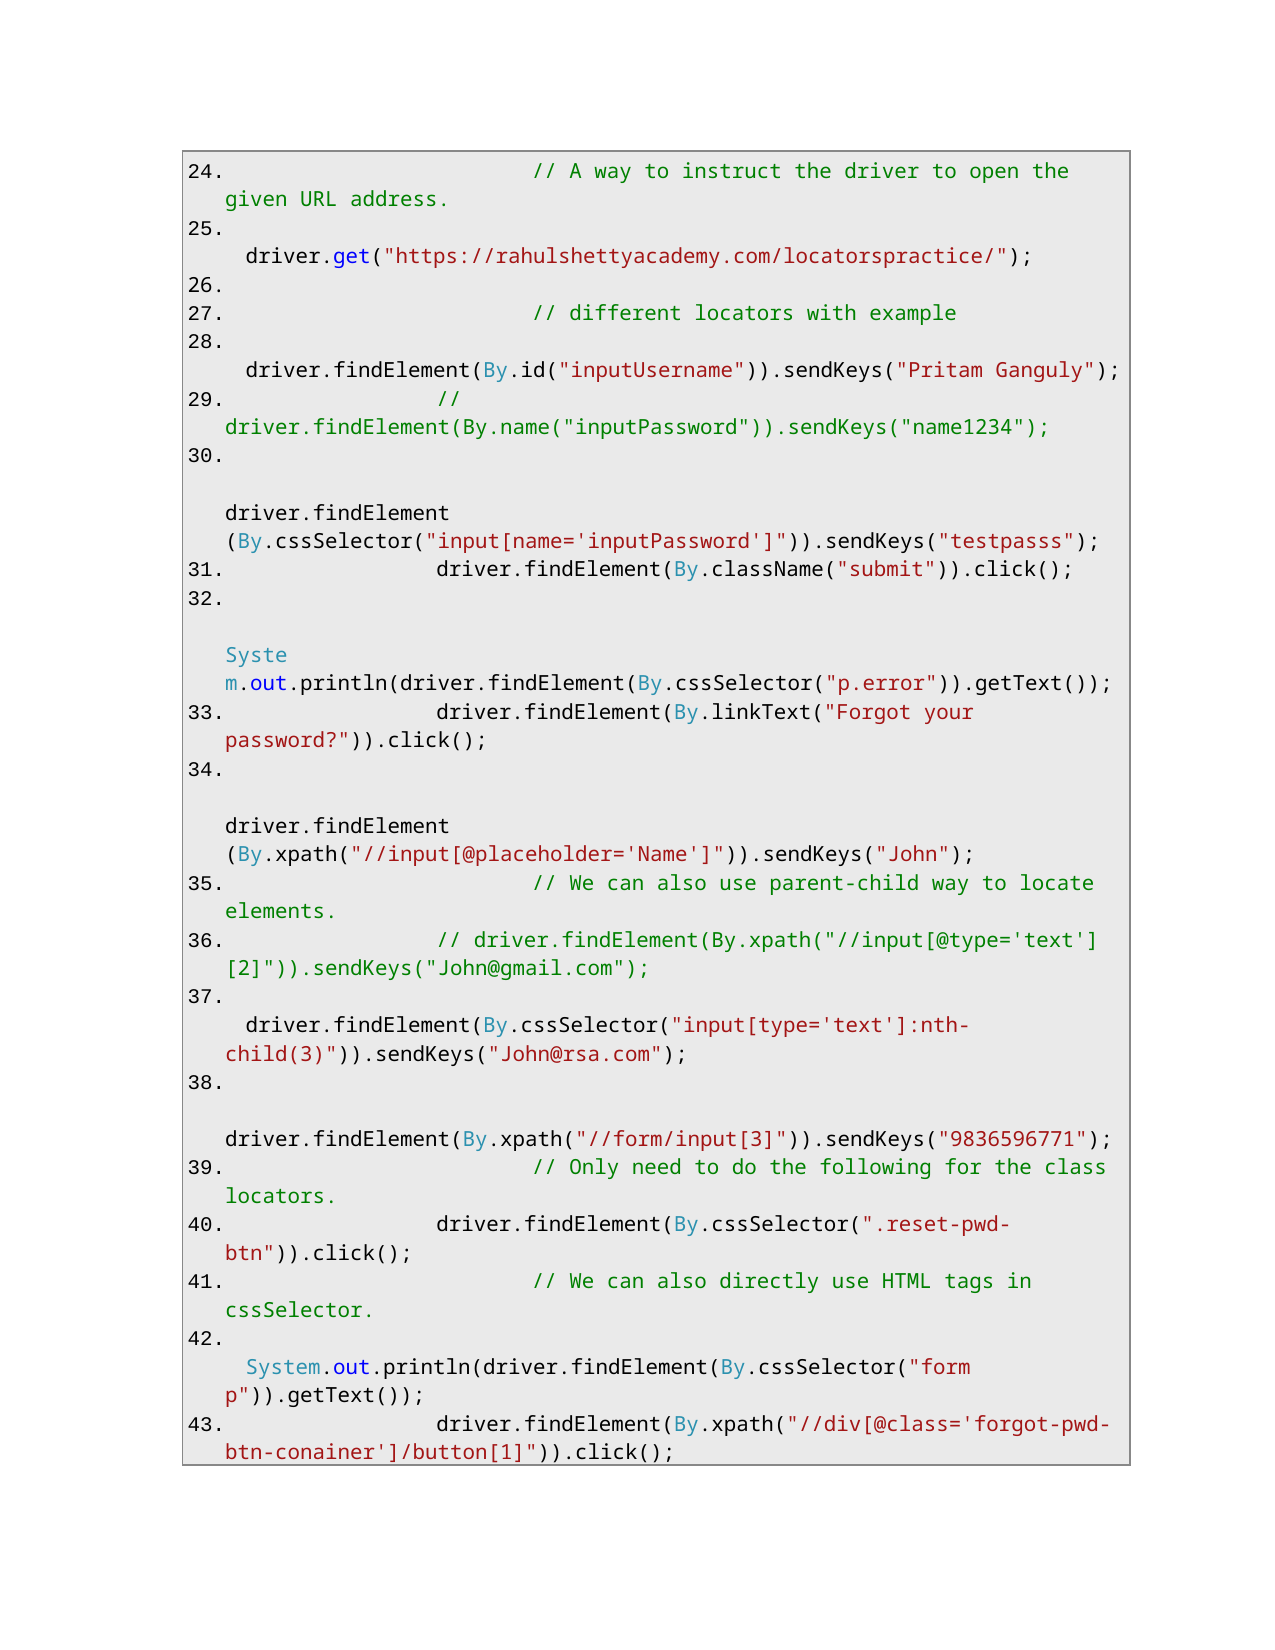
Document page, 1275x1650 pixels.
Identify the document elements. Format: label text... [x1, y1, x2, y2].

list driver.findElement(By.id("inputUsername")).sendKeys("Pritam Ganguly"); [183, 321, 1129, 378]
list System.out.println(driver.findElement(By.cssSelector("p.error")).getText()); [183, 577, 1129, 691]
list // driver.findElement(By.xpath("//input[@type='text'][2]")).sendKeys("John@gmail.com"); [183, 919, 1129, 976]
list driver.findElement(By.xpath("//div[@class='forgot-pwd-btn-conainer']/button[1]")).click(); [183, 1403, 1129, 1464]
list driver.findElement(By.xpath("//input[@placeholder='Name']")).sendKeys("John"); [183, 748, 1129, 862]
list driver.findElement(By.linkText("Forgot your password?")).click(); [183, 691, 1129, 748]
list driver.findElement(By.className("submit")).click(); [183, 549, 1129, 577]
list driver.findElement(By.cssSelector("input[type='text']:nth-child(3)")).sendKeys("John@rsa.com"); [183, 976, 1129, 1061]
list // driver.findElement(By.name("inputPassword")).sendKeys("name1234"); [183, 378, 1129, 435]
list driver.findElement(By.xpath("//form/input[3]")).sendKeys("9836596771"); [183, 1061, 1129, 1147]
list // We can also directly use HTML tags in cssSelector. [183, 1261, 1129, 1318]
list // We can also use parent-child way to locate elements. [183, 862, 1129, 919]
list driver.get("https://rahulshettyacademy.com/locatorspractice/"); [183, 207, 1129, 264]
list driver.findElement(By.cssSelector("input[name='inputPassword']")).sendKeys("testpasss"); [183, 435, 1129, 549]
list System.out.println(driver.findElement(By.cssSelector("form p")).getText()); [183, 1318, 1129, 1403]
list // different locators with example [183, 292, 1129, 321]
list // A way to instruct the driver to open the given URL address. [183, 152, 1129, 207]
list driver.findElement(By.cssSelector(".reset-pwd-btn")).click(); [183, 1204, 1129, 1261]
list // Only need to do the following for the class locators. [183, 1147, 1129, 1204]
